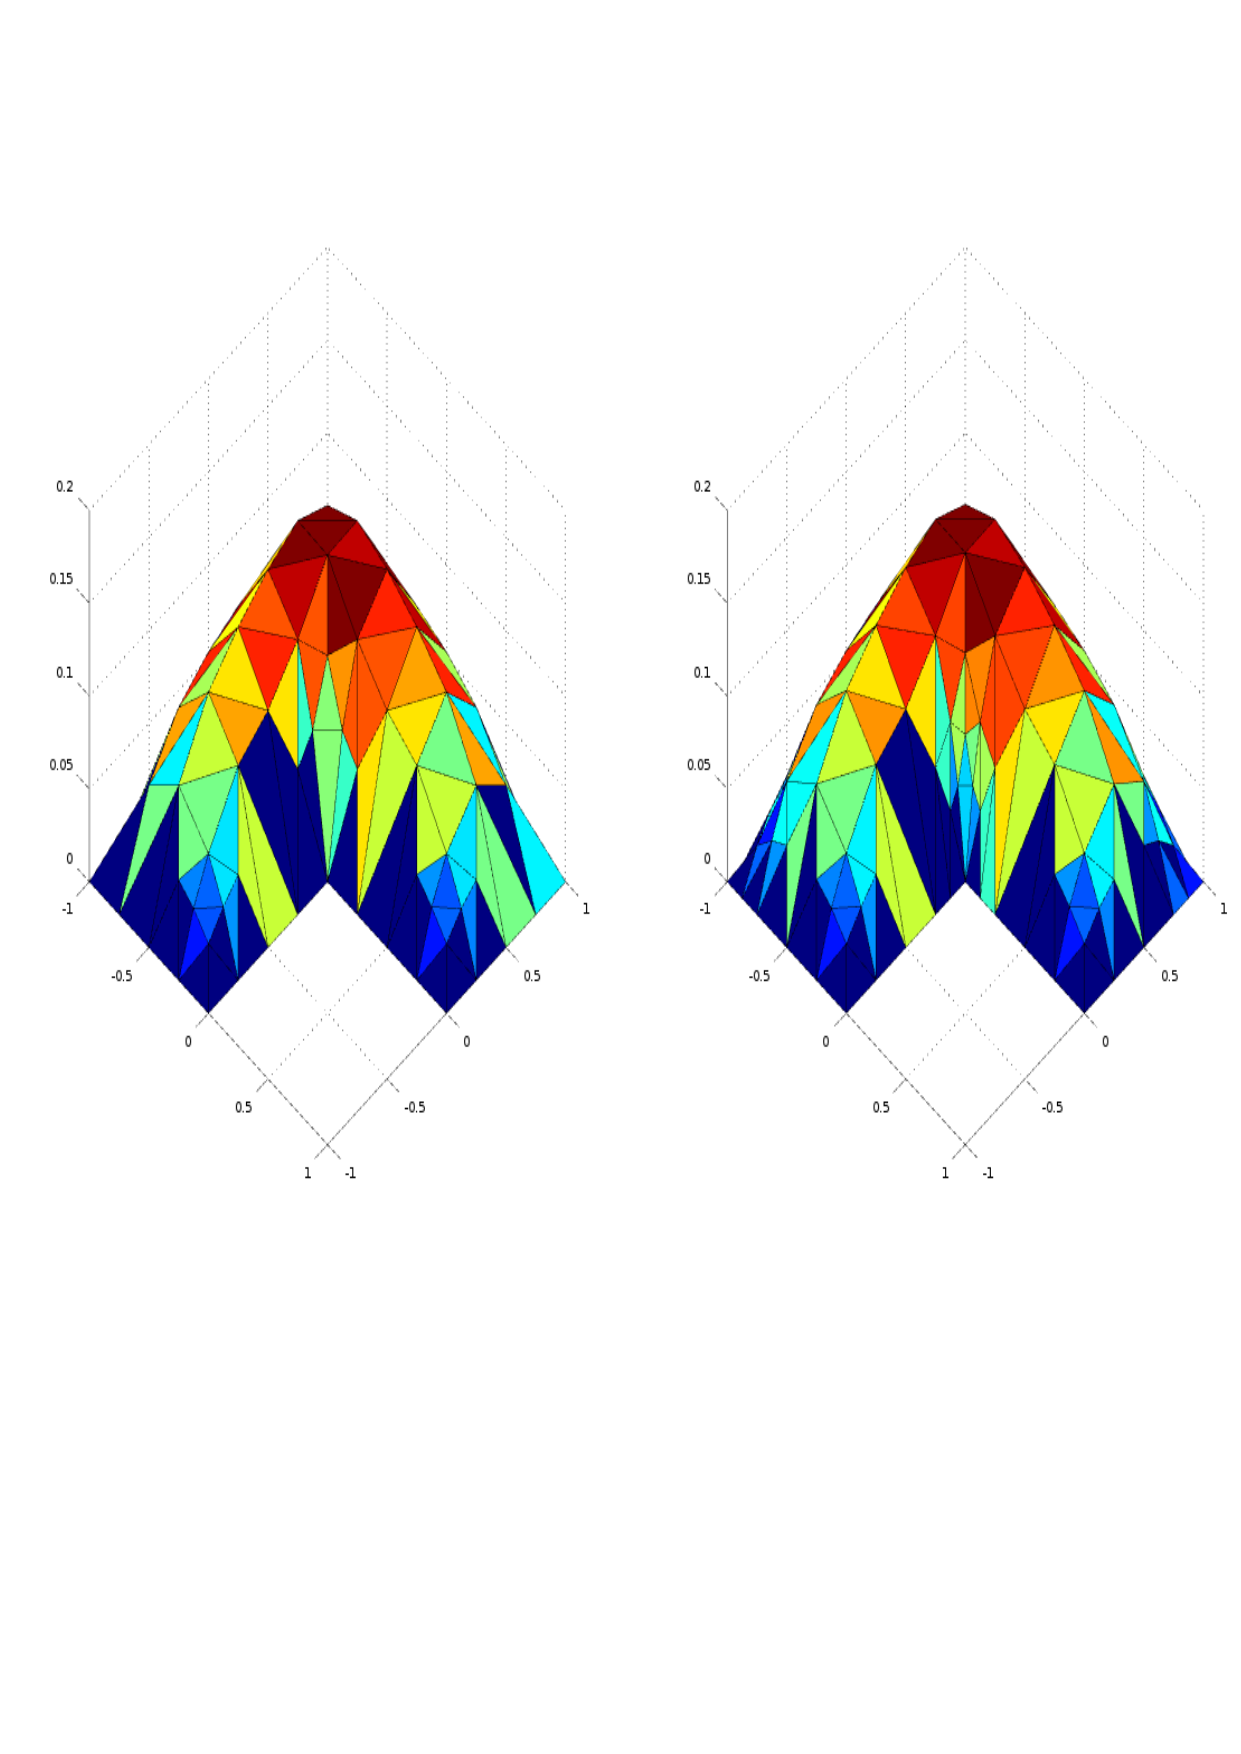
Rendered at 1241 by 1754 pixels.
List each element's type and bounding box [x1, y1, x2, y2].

picture [0, 204, 1241, 1235]
